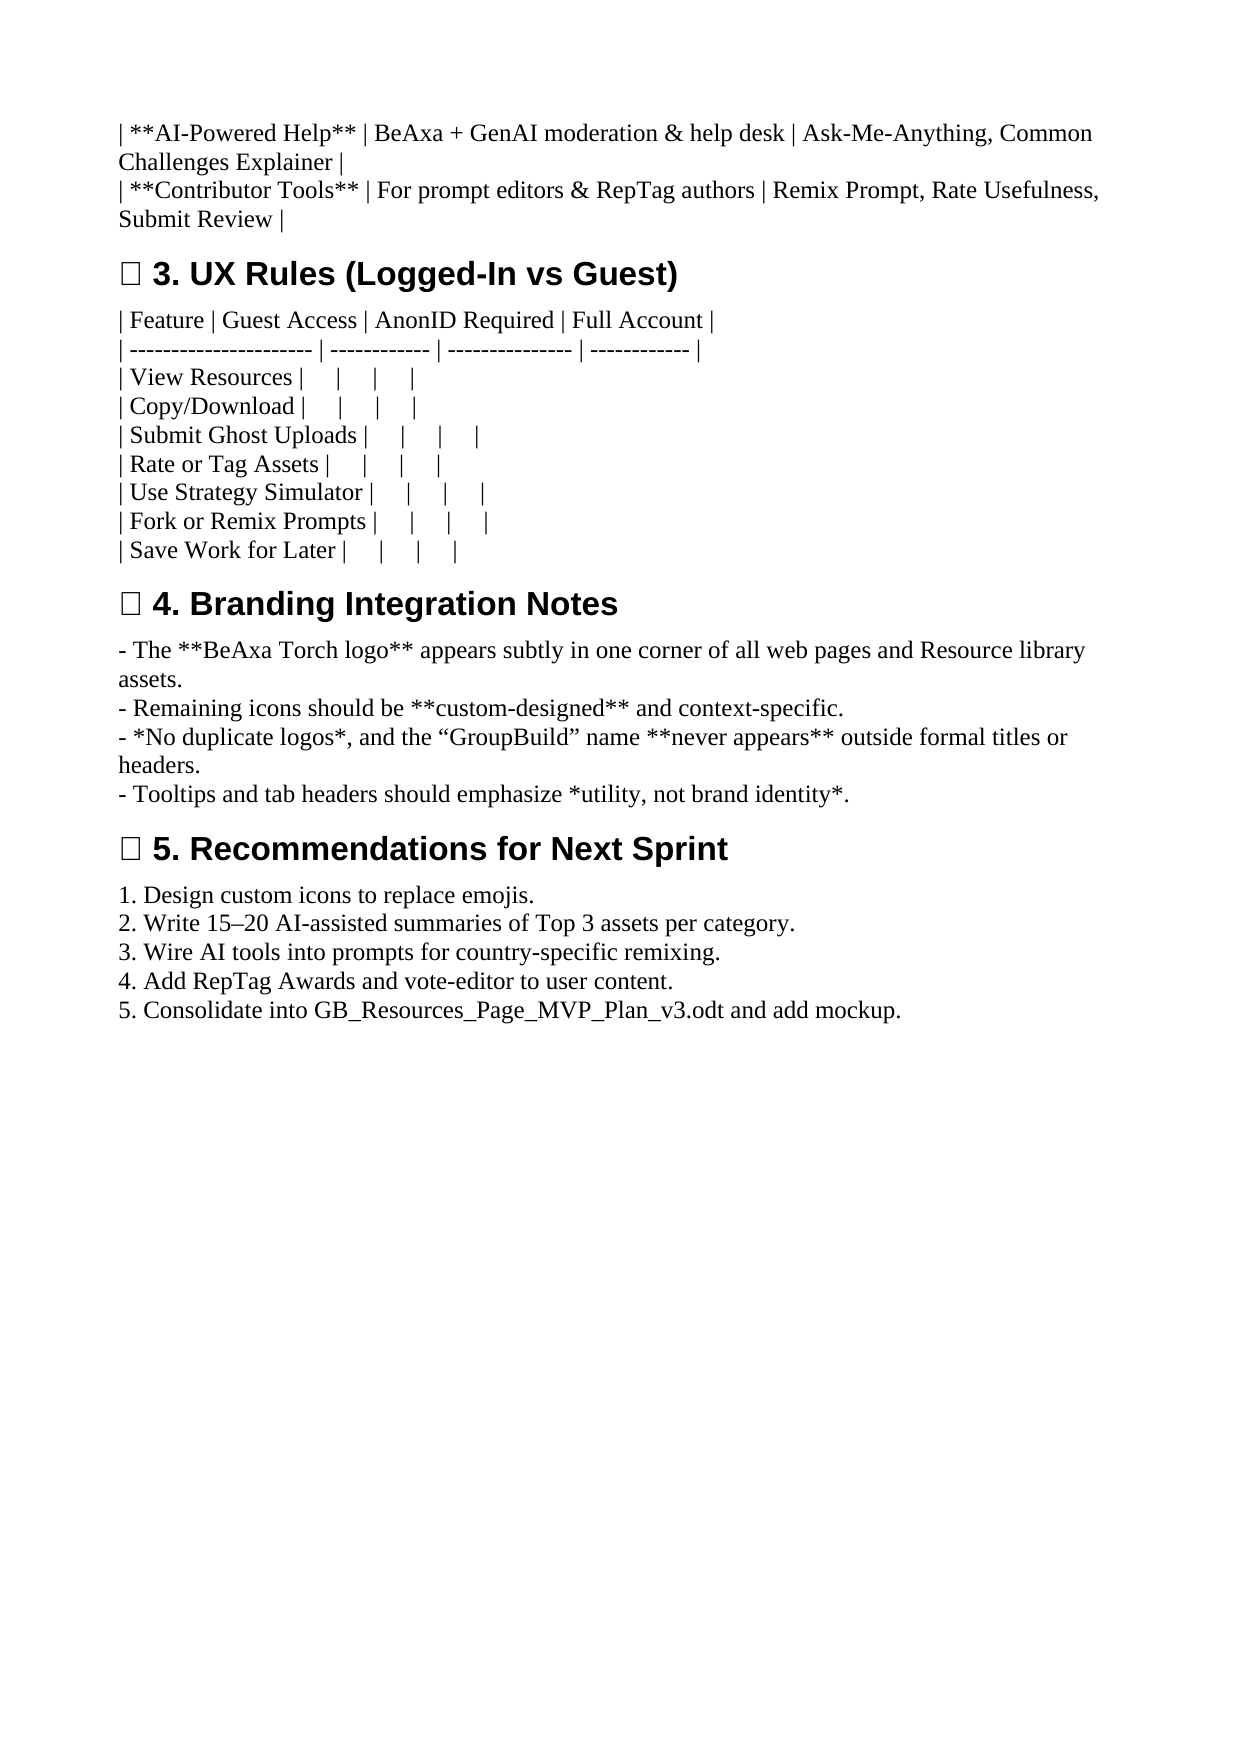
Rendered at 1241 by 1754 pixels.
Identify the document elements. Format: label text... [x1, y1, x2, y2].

text 5. Consolidate into GB_Resources_Page_MVP_Plan_v3.odt and add mockup. [118, 693, 1122, 722]
text - Remaining icons should be **custom-designed** and context-specific. [118, 434, 1122, 463]
subtitle 🚀 5. Recommendations for Next Sprint [118, 549, 1122, 578]
text 1. Design custom icons to replace emojis. [118, 578, 1122, 607]
text | Save Work for Later | ❌ | ❌ | ✅ | [118, 319, 1122, 348]
text | Fork or Remix Prompts | ❌ | ✅ | ✅ | [118, 291, 1122, 319]
text - The **BeAxa Torch logo** appears subtly in one corner of all web pages and Resource library assets. [118, 377, 1122, 434]
text | Copy/Download | ✅ | ✅ | ✅ | [118, 176, 1122, 204]
text 3. Wire AI tools into prompts for country-specific remixing. [118, 636, 1122, 664]
text | View Resources | ✅ | ✅ | ✅ | [118, 147, 1122, 176]
text 4. Add RepTag Awards and vote-editor to user content. [118, 664, 1122, 693]
text | Use Strategy Simulator | ❌ | ✅ | ✅ | [118, 262, 1122, 291]
text | Rate or Tag Assets | ❌ | ✅ | ✅ | [118, 233, 1122, 262]
text 2. Write 15–20 AI-assisted summaries of Top 3 assets per category. [118, 607, 1122, 636]
text - *No duplicate logos*, and the “GroupBuild” name **never appears** outside formal titles or headers. [118, 463, 1122, 521]
text | ---------------------- | ------------ | --------------- | ------------ | [118, 118, 1122, 147]
text | Submit Ghost Uploads | ❌ | ✅ | ✅ | [118, 204, 1122, 233]
subtitle 🎨 4. Branding Integration Notes [118, 348, 1122, 377]
text - Tooltips and tab headers should emphasize *utility, not brand identity*. [118, 521, 1122, 549]
